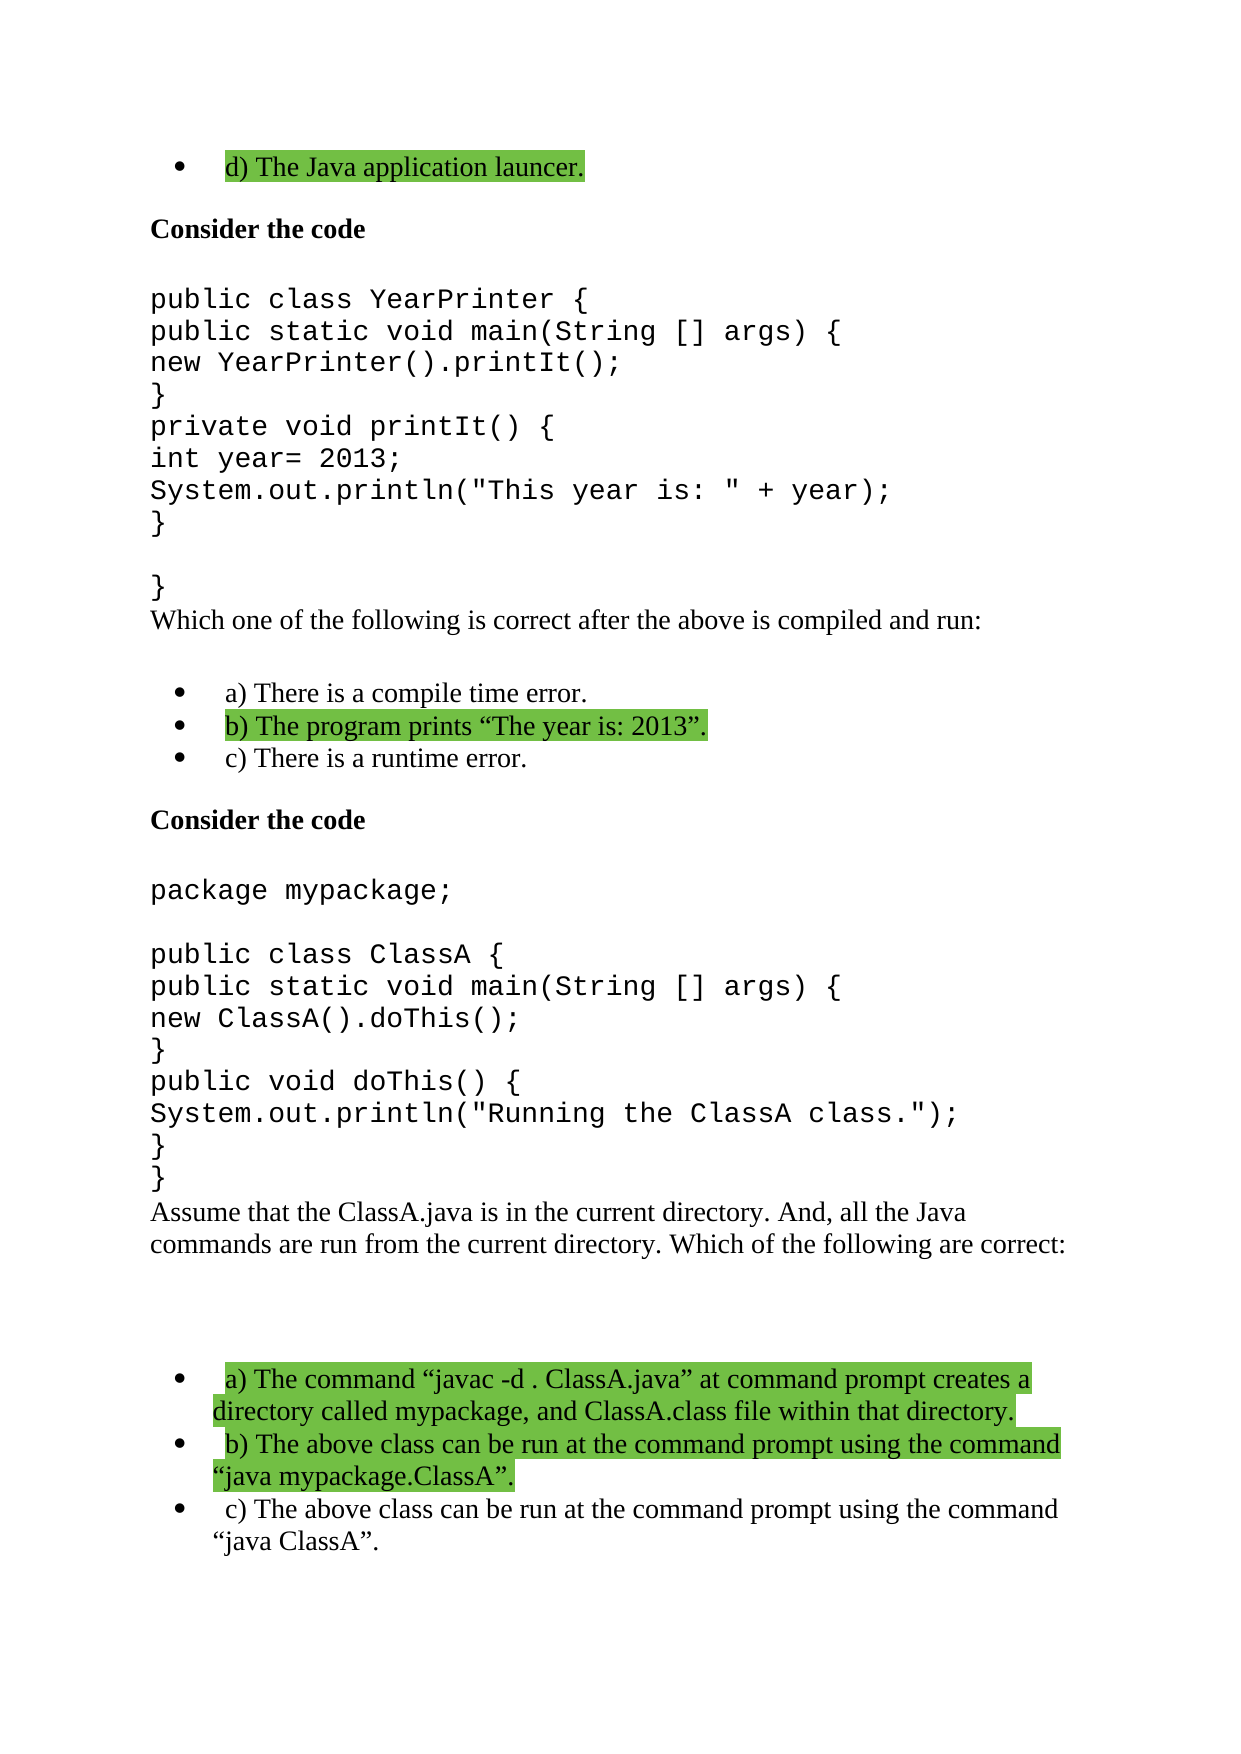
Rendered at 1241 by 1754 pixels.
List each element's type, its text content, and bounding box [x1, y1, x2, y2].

text } [150, 380, 1090, 412]
text System.out.println("This year is: " + year); [150, 476, 1090, 508]
text int year= 2013; [150, 444, 1090, 476]
text } [150, 1163, 1090, 1195]
list c) The above class can be run at the command prompt using the command “java ClassA”. [175, 1492, 1090, 1557]
text new YearPrinter().printIt(); [150, 348, 1090, 380]
list d) The Java application launcer. [175, 150, 1090, 182]
text } [150, 572, 1090, 603]
text } [150, 508, 1090, 540]
text Consider the code [150, 212, 1090, 244]
text public void doThis() { [150, 1067, 1090, 1099]
text Consider the code [150, 803, 1090, 836]
text Assume that the ClassA.java is in the current directory. And, all the Java commands are run from the current directory. Which of the following are correct: [150, 1195, 1090, 1260]
text } [150, 1036, 1090, 1067]
text package mypackage; [150, 876, 1090, 908]
text public class ClassA { [150, 940, 1090, 972]
list b) The program prints “The year is: 2013”. [175, 709, 1090, 741]
text public static void main(String [] args) { [150, 317, 1090, 348]
text System.out.println("Running the ClassA class."); [150, 1099, 1090, 1131]
list a) There is a compile time error. [175, 676, 1090, 709]
list c) There is a runtime error. [175, 741, 1090, 774]
text new ClassA().doThis(); [150, 1004, 1090, 1036]
text public class YearPrinter { [150, 285, 1090, 317]
text private void printIt() { [150, 412, 1090, 444]
text public static void main(String [] args) { [150, 972, 1090, 1004]
text Which one of the following is correct after the above is compiled and run: [150, 603, 1090, 636]
text } [150, 1131, 1090, 1163]
list b) The above class can be run at the command prompt using the command “java mypackage.ClassA”. [175, 1427, 1090, 1492]
list a) The command “javac -d . ClassA.java” at command prompt creates a directory called mypackage, and ClassA.class file within that directory. [175, 1362, 1090, 1427]
